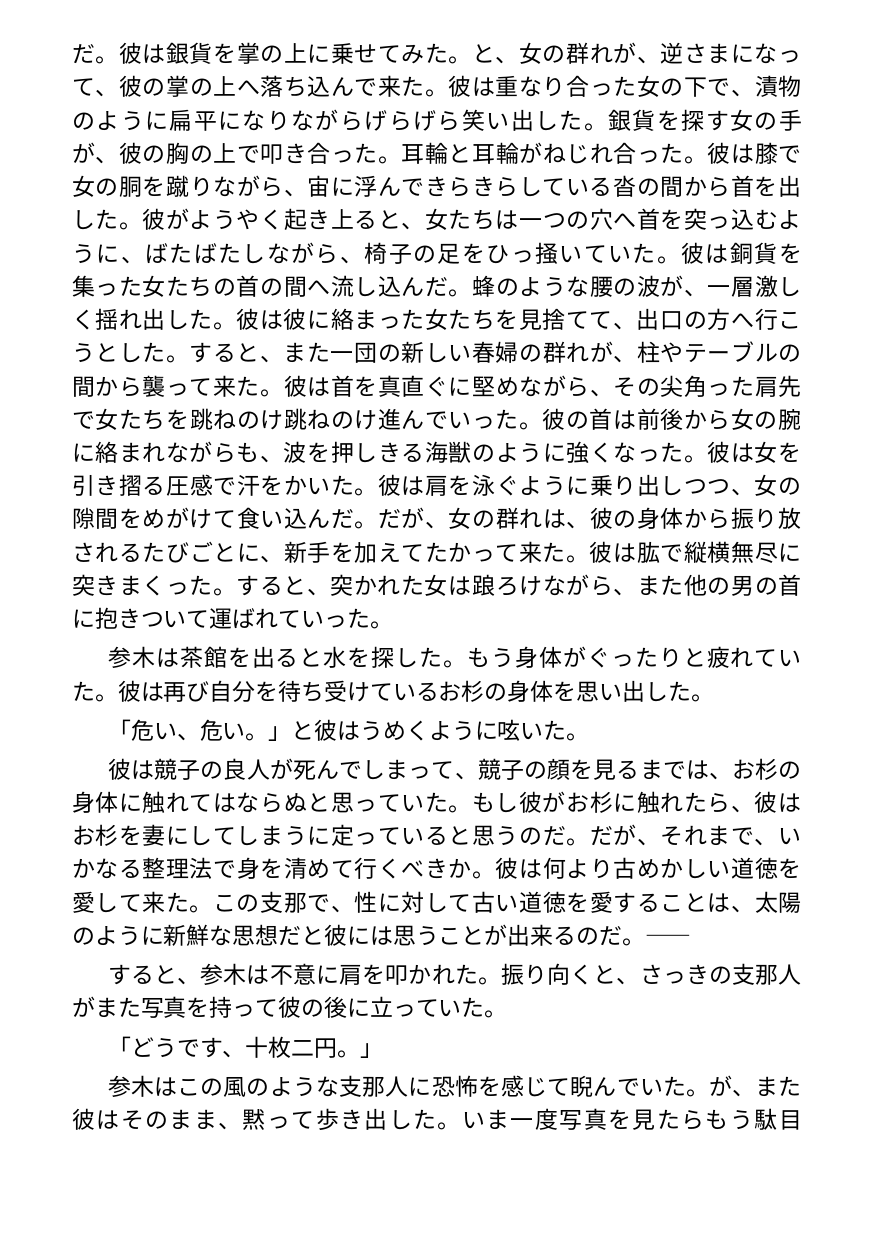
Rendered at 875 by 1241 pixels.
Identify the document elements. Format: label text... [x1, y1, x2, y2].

text 彼は競子の良人が死んでしまって、競子の顔を見るまでは、お杉の身体に触れてはならぬと思っていた。もし彼がお杉に触れたら、彼はお杉を妻にしてしまうに定っていると思うのだ。だが、それまで、いかなる整理法で身を清めて行くべきか。彼は何より古めかしい道徳を愛して来た。この支那で、性に対して古い道徳を愛することは、太陽のように新鮮な思想だと彼には思うことが出来るのだ。―― [72, 752, 802, 951]
text だ。彼は銀貨を掌の上に乗せてみた。と、女の群れが、逆さまになって、彼の掌の上へ落ち込んで来た。彼は重なり合った女の下で、漬物のように扁平になりながらげらげら笑い出した。銀貨を探す女の手が、彼の胸の上で叩き合った。耳輪と耳輪がねじれ合った。彼は膝で女の胴を蹴りながら、宙に浮んできらきらしている沓の間から首を出した。彼がようやく起き上ると、女たちは一つの穴へ首を突っ込むように、ばたばたしながら、椅子の足をひっ掻いていた。彼は銅貨を集った女たちの首の間へ流し込んだ。蜂のような腰の波が、一層激しく揺れ出した。彼は彼に絡まった女たちを見捨てて、出口の方へ行こうとした。すると、また一団の新しい春婦の群れが、柱やテーブルの間から襲って来た。彼は首を真直ぐに堅めながら、その尖角った肩先で女たちを跳ねのけ跳ねのけ進んでいった。彼の首は前後から女の腕に絡まれながらも、波を押しきる海獣のように強くなった。彼は女を引き摺る圧感で汗をかいた。彼は肩を泳ぐように乗り出しつつ、女の隙間をめがけて食い込んだ。だが、女の群れは、彼の身体から振り放されるたびごとに、新手を加えてたかって来た。彼は肱で縦横無尽に突きまくった。すると、突かれた女は踉ろけながら、また他の男の首に抱きついて運ばれていった。 [72, 36, 802, 634]
text 参木はこの風のような支那人に恐怖を感じて睨んでいた。が、また彼はそのまま、黙って歩き出した。いま一度写真を見たらもう駄目 [72, 1068, 802, 1135]
text すると、参木は不意に肩を叩かれた。振り向くと、さっきの支那人がまた写真を持って彼の後に立っていた。 [72, 957, 802, 1023]
text 「どうです、十枚二円。」 [72, 1029, 802, 1063]
text 参木は茶館を出ると水を探した。もう身体がぐったりと疲れていた。彼は再び自分を待ち受けているお杉の身体を思い出した。 [72, 640, 802, 707]
text 「危い、危い。」と彼はうめくように呟いた。 [72, 712, 802, 746]
